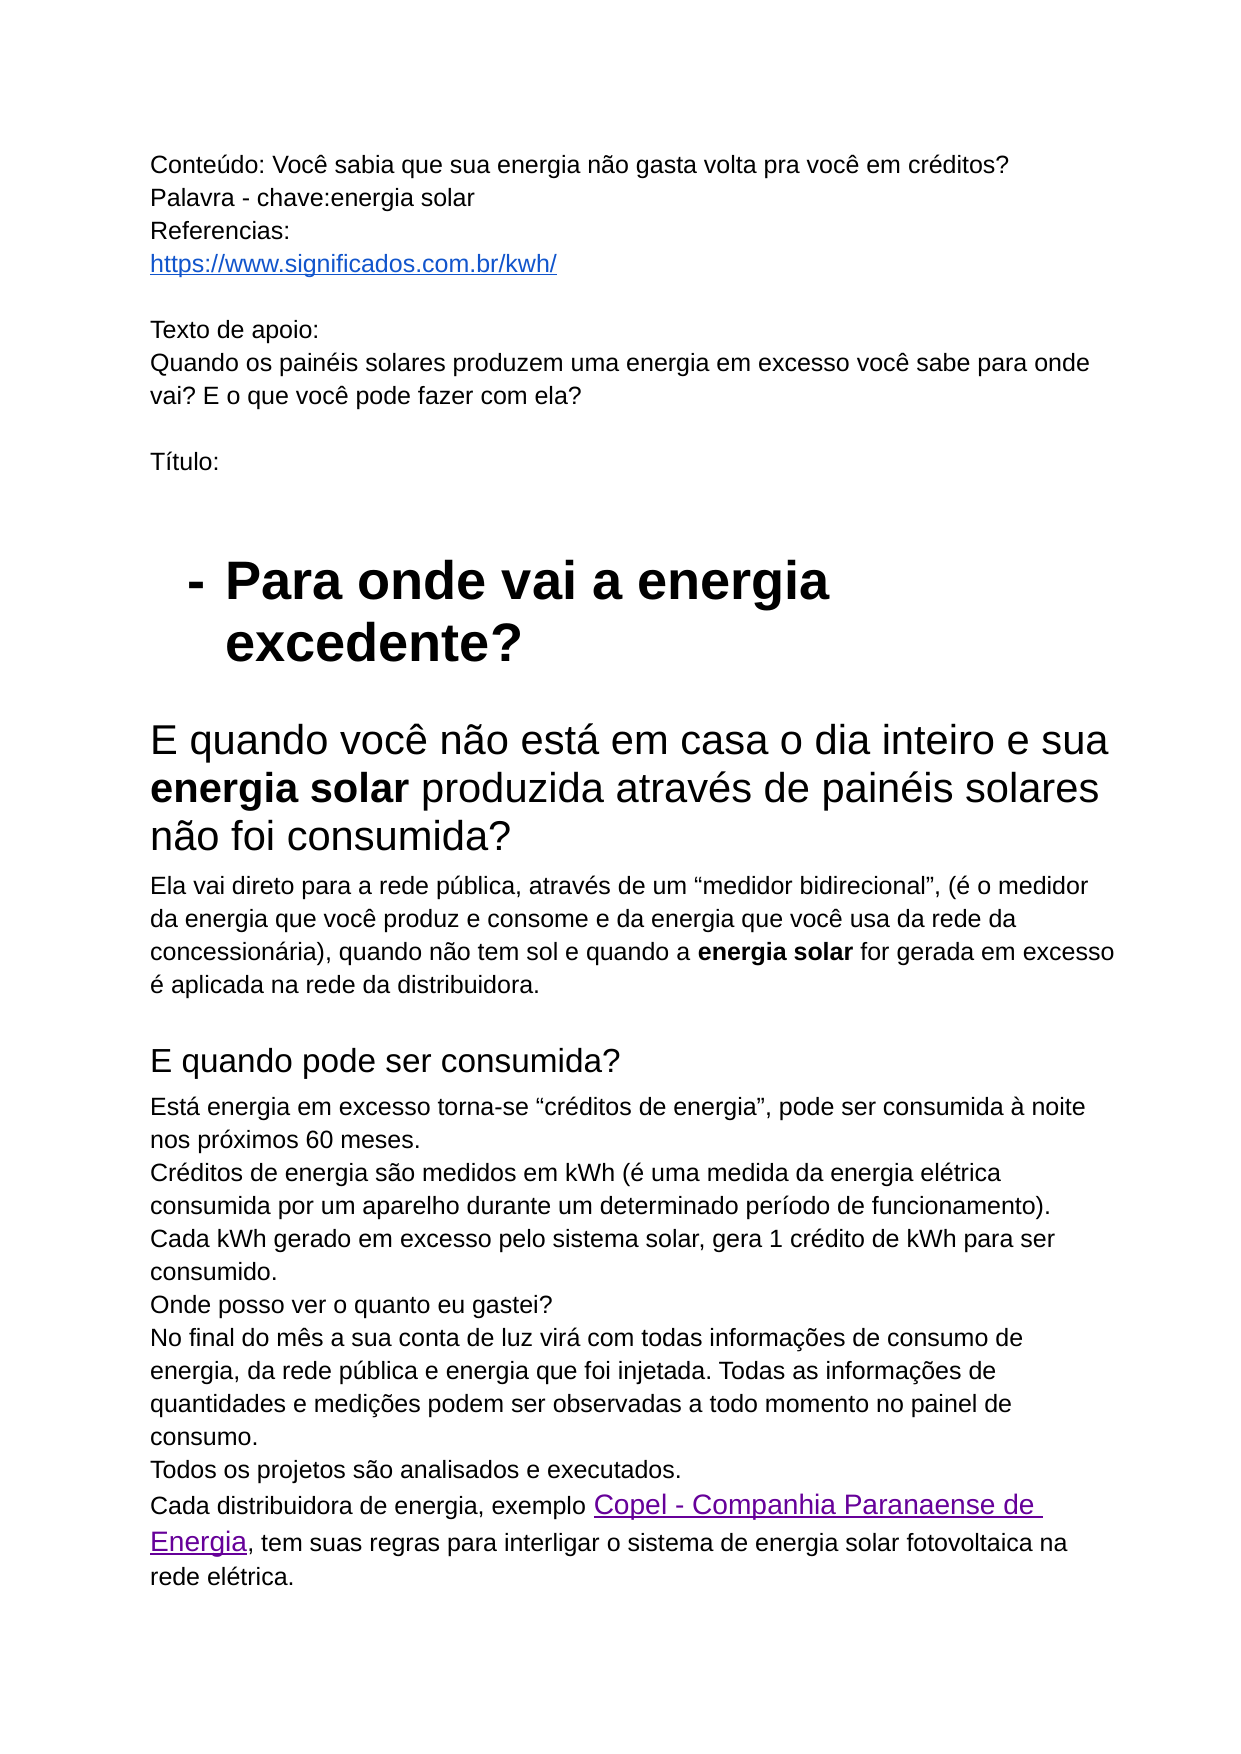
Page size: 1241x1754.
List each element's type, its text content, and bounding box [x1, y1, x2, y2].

subtitle E quando pode ser consumida? [150, 1041, 1121, 1079]
text Está energia em excesso torna-se “créditos de energia”, pode ser consumida à noite nos próximos 60 meses. [150, 1092, 1121, 1153]
text Referencias: [150, 216, 1121, 245]
text https://www.significados.com.br/kwh/ [150, 249, 1121, 278]
text Todos os projetos são analisados e executados. [150, 1455, 1121, 1484]
text No final do mês a sua conta de luz virá com todas informações de consumo de energia, da rede pública e energia que foi injetada. Todas as informações de quantidades e medições podem ser observadas a todo momento no painel de consumo. [150, 1323, 1121, 1451]
text Texto de apoio: [150, 315, 1121, 344]
title Para onde vai a energia excedente? [187, 549, 1121, 673]
text Cada kWh gerado em excesso pelo sistema solar, gera 1 crédito de kWh para ser consumido. [150, 1224, 1121, 1286]
text Título: [150, 447, 1121, 476]
text Onde posso ver o quanto eu gastei? [150, 1290, 1121, 1319]
text Palavra - chave:energia solar [150, 183, 1121, 212]
text Conteúdo: Você sabia que sua energia não gasta volta pra você em créditos? [150, 150, 1121, 179]
subtitle E quando você não está em casa o dia inteiro e sua energia solar produzida através de painéis solares não foi consumida? [150, 715, 1121, 859]
text Quando os painéis solares produzem uma energia em excesso você sabe para onde vai? E o que você pode fazer com ela? [150, 348, 1121, 410]
text Cada distribuidora de energia, exemplo Copel - Companhia Paranaense de Energia, tem suas regras para interligar o sistema de energia solar fotovoltaica na rede elétrica. [150, 1488, 1121, 1591]
text Ela vai direto para a rede pública, através de um “medidor bidirecional”, (é o medidor da energia que você produz e consome e da energia que você usa da rede da concessionária), quando não tem sol e quando a energia solar for gerada em excesso é aplicada na rede da distribuidora. [150, 871, 1121, 999]
text Créditos de energia são medidos em kWh (é uma medida da energia elétrica consumida por um aparelho durante um determinado período de funcionamento). [150, 1158, 1121, 1219]
